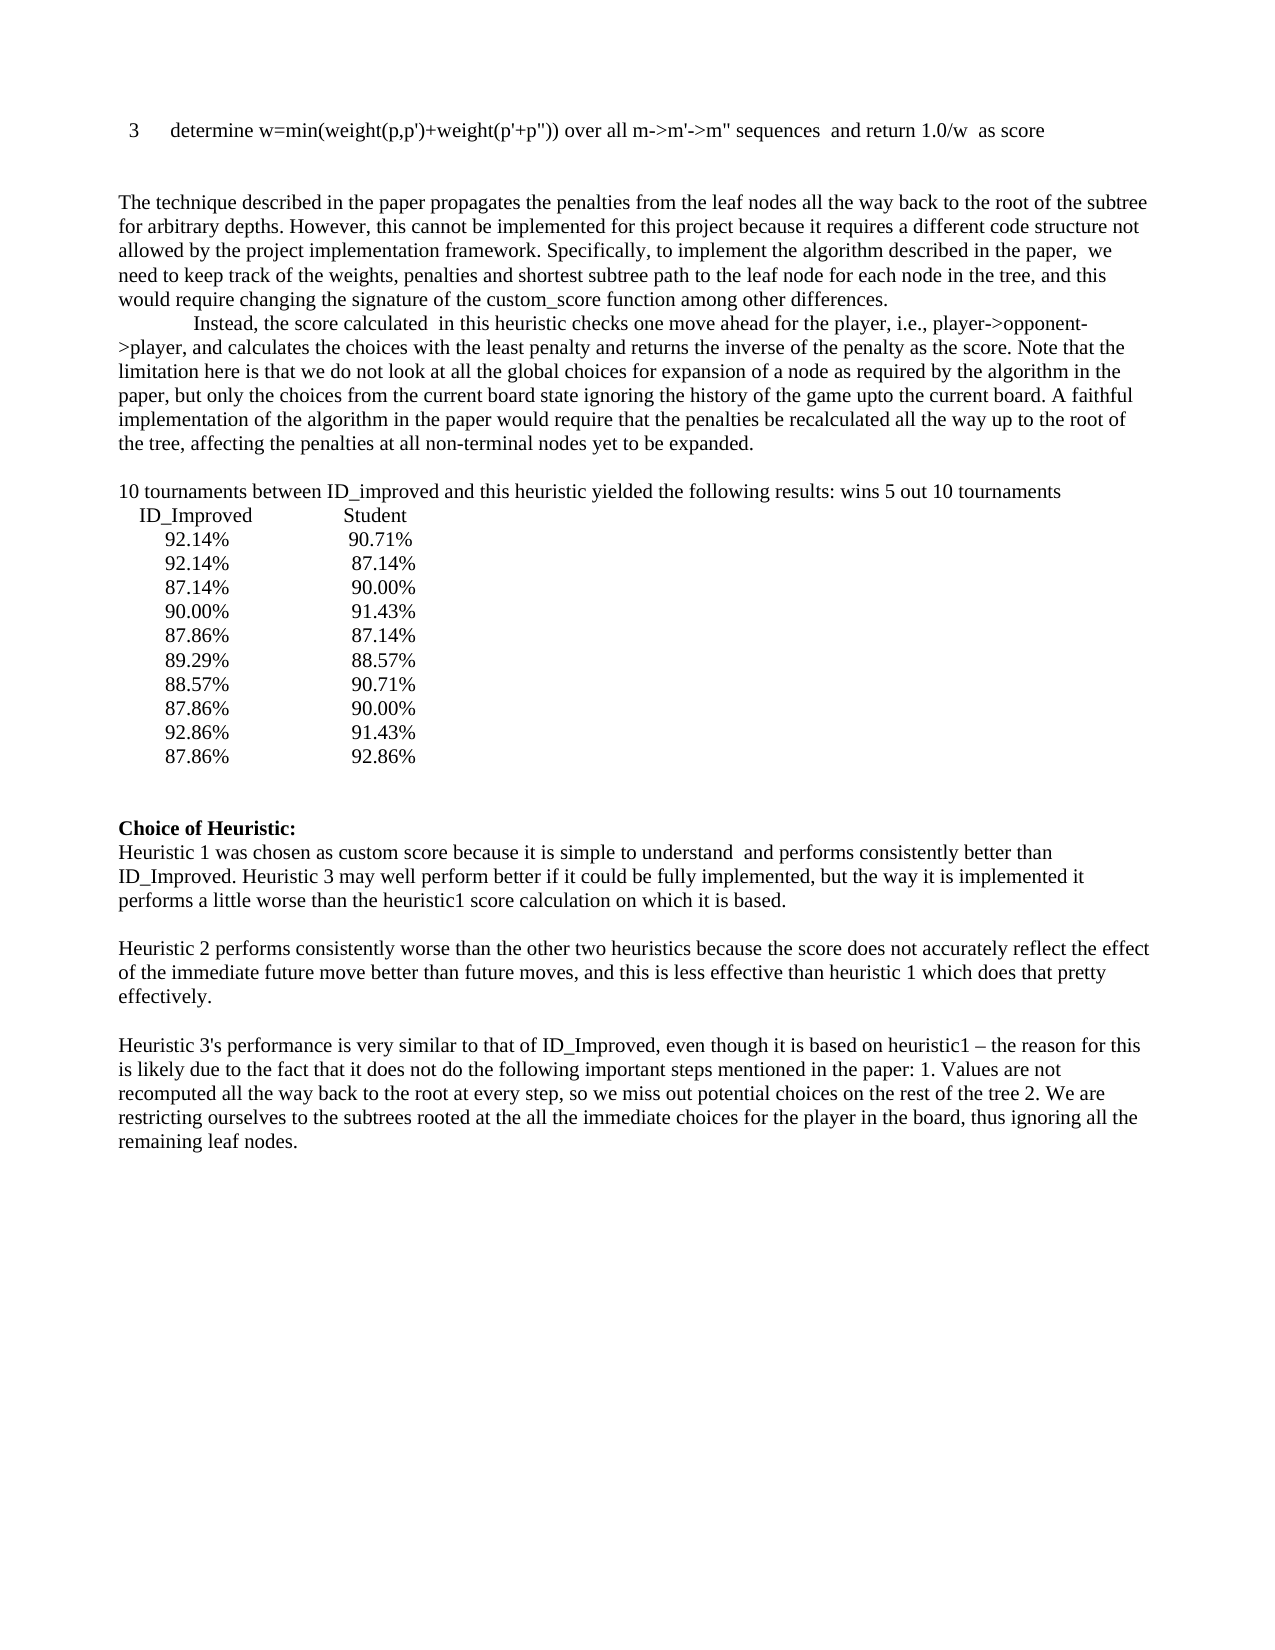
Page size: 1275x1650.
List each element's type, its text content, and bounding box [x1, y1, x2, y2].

text 92.14% 90.71% [118, 527, 1157, 551]
text 3 determine w=min(weight(p,p')+weight(p'+p")) over all m->m'->m" sequences and return 1.0/w as score [118, 118, 1157, 142]
text 88.57% 90.71% [118, 672, 1157, 696]
text 87.86% 90.00% [118, 696, 1157, 720]
text 10 tournaments between ID_improved and this heuristic yielded the following results: wins 5 out 10 tournaments [118, 479, 1157, 503]
text Heuristic 1 was chosen as custom score because it is simple to understand and performs consistently better than ID_Improved. Heuristic 3 may well perform better if it could be fully implemented, but the way it is implemented it performs a little worse than the heuristic1 score calculation on which it is based. [118, 840, 1157, 912]
text 87.86% 87.14% [118, 623, 1157, 647]
text 87.14% 90.00% [118, 575, 1157, 599]
text 92.86% 91.43% [118, 720, 1157, 744]
text Heuristic 3's performance is very similar to that of ID_Improved, even though it is based on heuristic1 – the reason for this is likely due to the fact that it does not do the following important steps mentioned in the paper: 1. Values are not recomputed all the way back to the root at every step, so we miss out potential choices on the rest of the tree 2. We are restricting ourselves to the subtrees rooted at the all the immediate choices for the player in the board, thus ignoring all the remaining leaf nodes. [118, 1032, 1157, 1153]
text The technique described in the paper propagates the penalties from the leaf nodes all the way back to the root of the subtree for arbitrary depths. However, this cannot be implemented for this project because it requires a different code structure not allowed by the project implementation framework. Specifically, to implement the algorithm described in the paper, we need to keep track of the weights, penalties and shortest subtree path to the leaf node for each node in the tree, and this would require changing the signature of the custom_score function among other differences. [118, 190, 1157, 311]
text 87.86% 92.86% [118, 744, 1157, 768]
text Heuristic 2 performs consistently worse than the other two heuristics because the score does not accurately reflect the effect of the immediate future move better than future moves, and this is less effective than heuristic 1 which does that pretty effectively. [118, 936, 1157, 1008]
text Choice of Heuristic: [118, 816, 1157, 840]
text 89.29% 88.57% [118, 647, 1157, 672]
text Instead, the score calculated in this heuristic checks one move ahead for the player, i.e., player->opponent->player, and calculates the choices with the least penalty and returns the inverse of the penalty as the score. Note that the limitation here is that we do not look at all the global choices for expansion of a node as required by the algorithm in the paper, but only the choices from the current board state ignoring the history of the game upto the current board. A faithful implementation of the algorithm in the paper would require that the penalties be recalculated all the way up to the root of the tree, affecting the penalties at all non-terminal nodes yet to be expanded. [118, 311, 1157, 455]
text 92.14% 87.14% [118, 551, 1157, 575]
text ID_Improved Student [118, 503, 1157, 527]
text 90.00% 91.43% [118, 599, 1157, 623]
